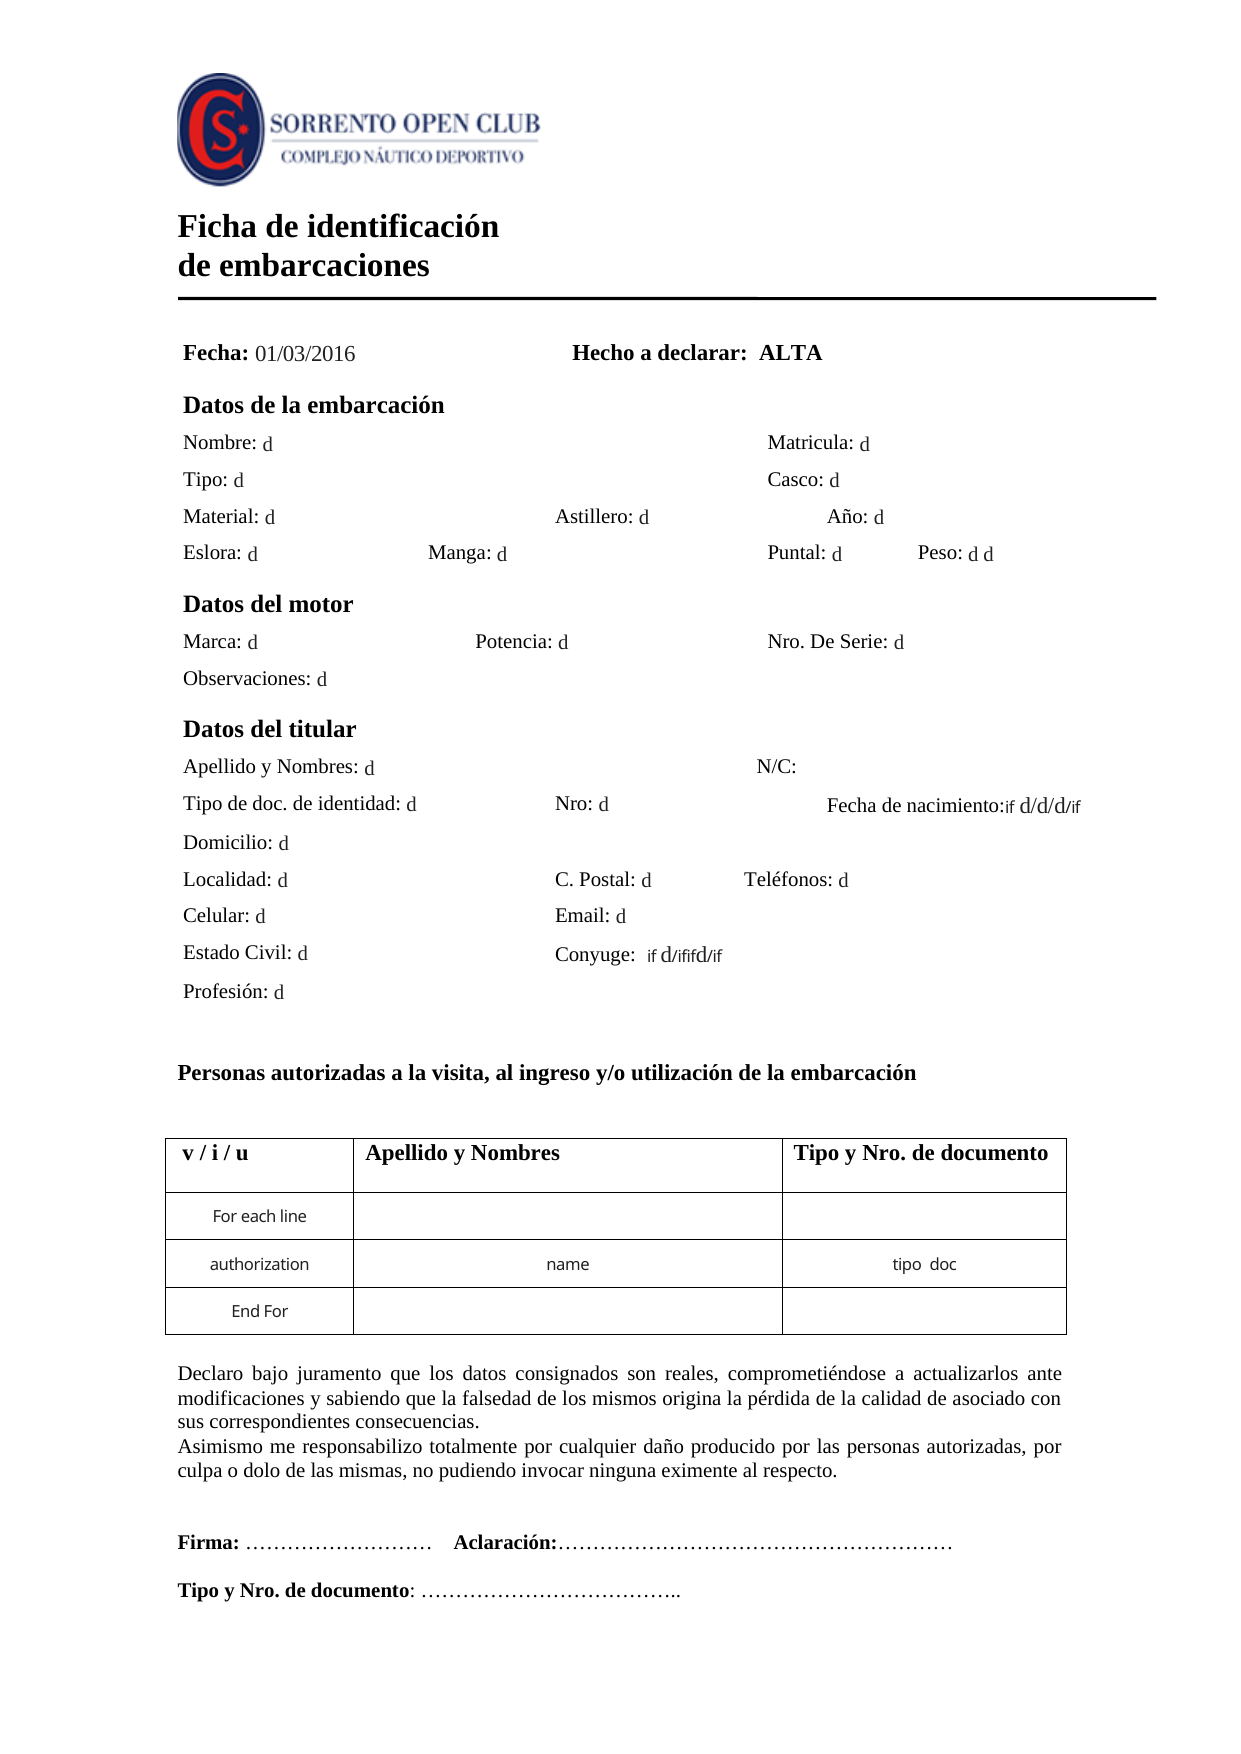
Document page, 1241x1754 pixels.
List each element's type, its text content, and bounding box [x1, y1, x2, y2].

table_cell [762, 373, 1157, 424]
table_cell Potencia: d [469, 623, 762, 660]
table_cell [354, 1193, 782, 1239]
table_cell authorization [166, 1240, 353, 1287]
table_cell Matricula: d [762, 425, 1157, 461]
table_cell tipo doc [783, 1240, 1066, 1287]
table_header Apellido y Nombres [354, 1139, 782, 1192]
table_cell [783, 1193, 1066, 1239]
table_cell Nro. De Serie: d [762, 623, 1157, 660]
table_cell Casco: d [762, 461, 1157, 498]
table_cell Observaciones: d [177, 660, 1157, 697]
table_cell Fecha de nacimiento:if d/d/d/if [821, 785, 1157, 824]
table_cell End For [166, 1288, 353, 1334]
table_cell Eslora: d [177, 535, 422, 571]
table_cell name [354, 1240, 782, 1287]
table_cell Apellido y Nombres: d [177, 749, 751, 785]
table_header Tipo y Nro. de documento [783, 1139, 1066, 1192]
table_header v / i / u [166, 1139, 353, 1192]
text Firma: ……………………… Aclaración:………………………………………………… [177, 1530, 1063, 1554]
table_cell Tipo de doc. de identidad: d [177, 785, 549, 824]
table_cell [354, 1288, 782, 1334]
table_cell Profesión: d [177, 973, 1157, 1010]
table_cell Tipo: d [177, 461, 762, 498]
table_cell C. Postal: d [549, 861, 738, 898]
table_cell Nro: d [549, 785, 821, 824]
table_cell Manga: d [422, 535, 762, 571]
text Tipo y Nro. de documento: ……………………………….. [177, 1578, 1063, 1602]
table_cell [783, 1288, 1066, 1334]
table_cell Teléfonos: d [738, 861, 1157, 898]
table_cell Astillero: d [549, 498, 821, 534]
text Personas autorizadas a la visita, al ingreso y/o utilización de la embarcación [177, 1059, 1063, 1086]
table_cell Material: d [177, 498, 549, 534]
table_cell Localidad: d [177, 861, 549, 898]
table_cell Peso: d d [912, 535, 1157, 571]
table_cell Puntal: d [762, 535, 912, 571]
table_cell Celular: d [177, 898, 549, 934]
table_cell Datos de la embarcación [177, 373, 762, 424]
table_cell Datos del titular [177, 697, 762, 748]
text de embarcaciones [177, 245, 1063, 283]
table_cell For each line [166, 1193, 353, 1239]
table_cell Datos del motor [177, 571, 762, 623]
text Declaro bajo juramento que los datos consignados son reales, comprometiéndose a actualizarlos ante modificaciones y sabiendo que la falsedad de los mismos origina la pérdida de la calidad de asociado con sus correspondientes consecuencias. [177, 1361, 1063, 1433]
table_cell Estado Civil: d [177, 934, 549, 973]
table_cell Conyuge: if d/ififd/if [549, 934, 1157, 973]
text Ficha de identificación [177, 207, 1063, 245]
table_cell N/C: [751, 749, 1157, 785]
table_cell Año: d [821, 498, 1157, 534]
text Asimismo me responsabilizo totalmente por cualquier daño producido por las personas autorizadas, por culpa o dolo de las mismas, no pudiendo invocar ninguna eximente al respecto. [177, 1433, 1063, 1482]
table_cell Email: d [549, 898, 1157, 934]
table_header Hecho a declarar: ALTA [566, 334, 1157, 373]
table_cell [762, 697, 1157, 748]
table_cell Domicilio: d [177, 824, 1157, 861]
table_header Fecha: 01/03/2016 [177, 334, 566, 373]
picture [177, 73, 567, 207]
table_cell Marca: d [177, 623, 469, 660]
table_cell [762, 571, 1157, 623]
table_cell Nombre: d [177, 425, 762, 461]
